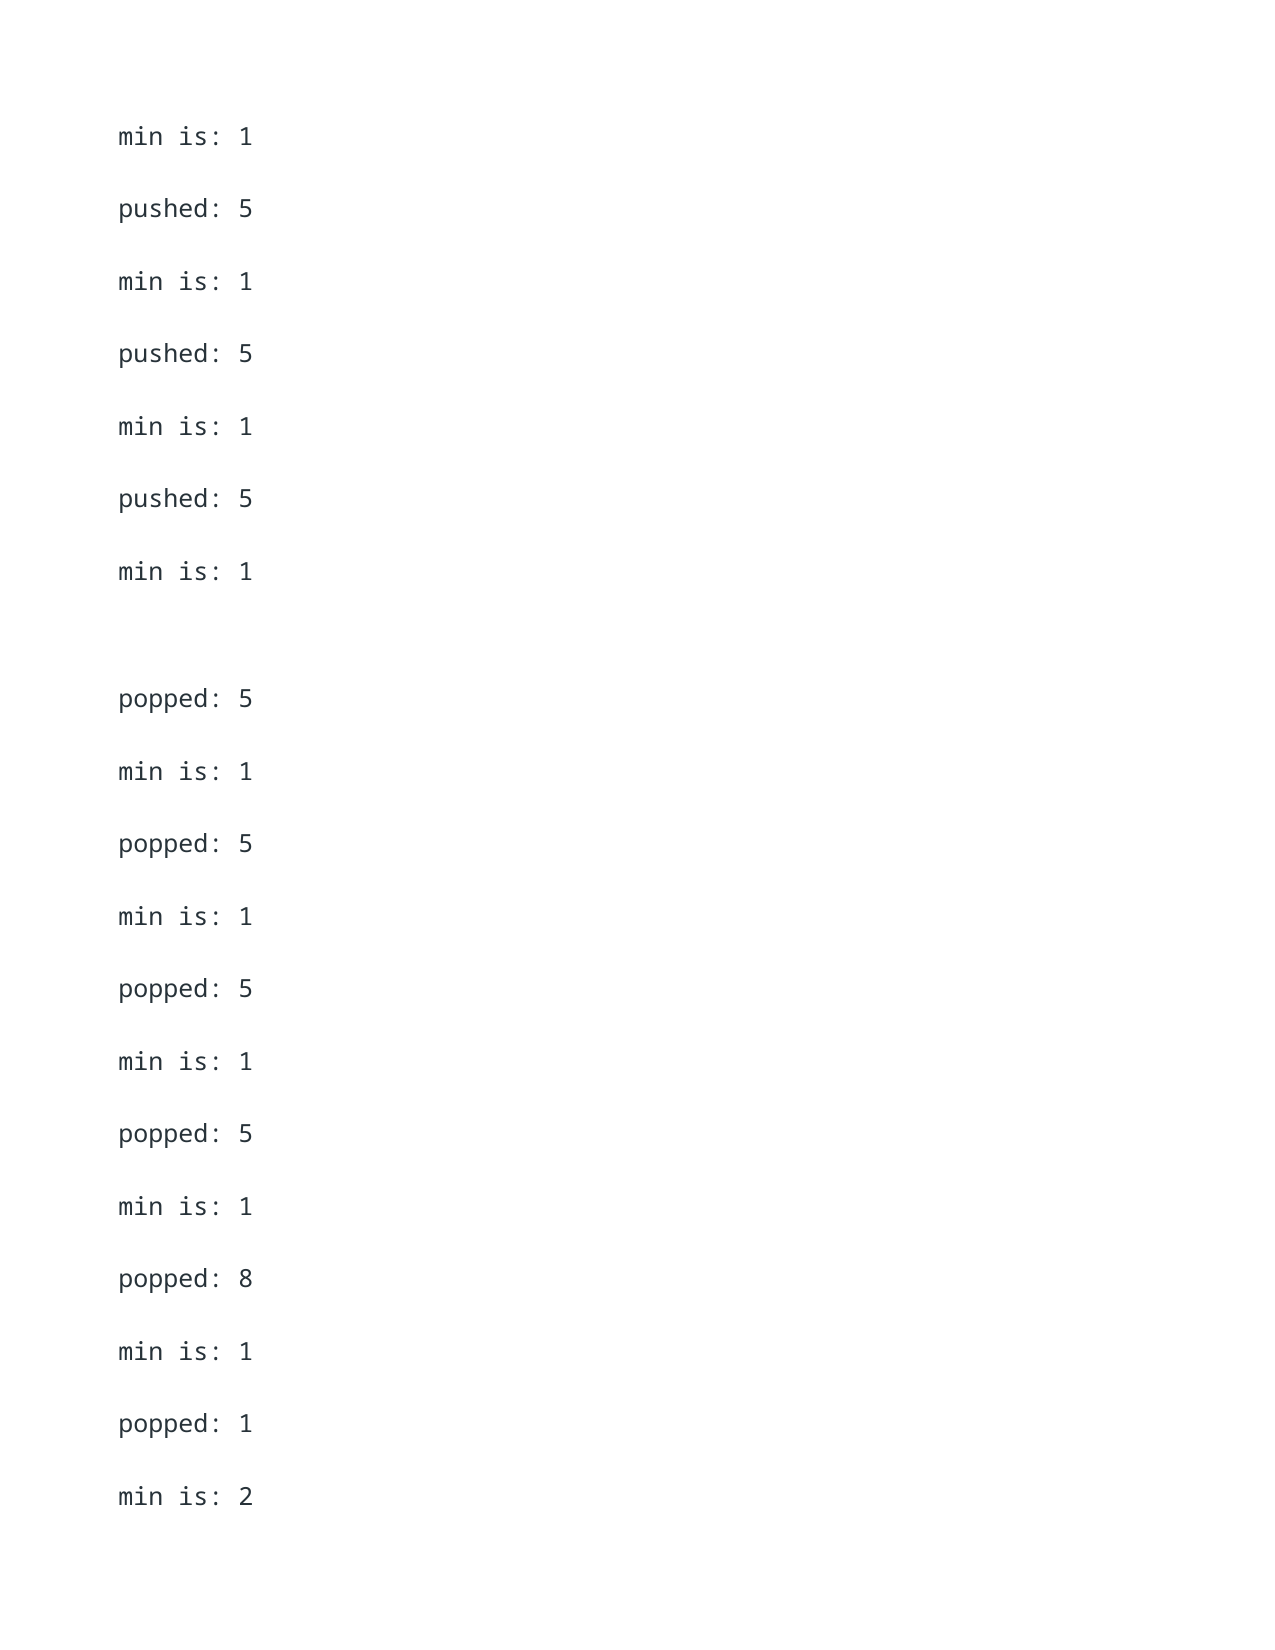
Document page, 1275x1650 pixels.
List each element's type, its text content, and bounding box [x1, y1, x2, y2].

text pushed: 5 [118, 191, 1157, 225]
text popped: 5 [118, 971, 1157, 1005]
text popped: 5 [118, 1116, 1157, 1150]
text min is: 1 [118, 1188, 1157, 1222]
text min is: 1 [118, 553, 1157, 587]
text min is: 1 [118, 263, 1157, 297]
text pushed: 5 [118, 481, 1157, 515]
text min is: 1 [118, 898, 1157, 932]
text min is: 1 [118, 1333, 1157, 1367]
text min is: 1 [118, 118, 1157, 152]
text pushed: 5 [118, 336, 1157, 370]
text min is: 1 [118, 408, 1157, 442]
text popped: 8 [118, 1261, 1157, 1295]
text popped: 5 [118, 826, 1157, 860]
text popped: 1 [118, 1406, 1157, 1440]
text min is: 2 [118, 1478, 1157, 1512]
text min is: 1 [118, 1043, 1157, 1077]
text min is: 1 [118, 753, 1157, 787]
text popped: 5 [118, 681, 1157, 715]
